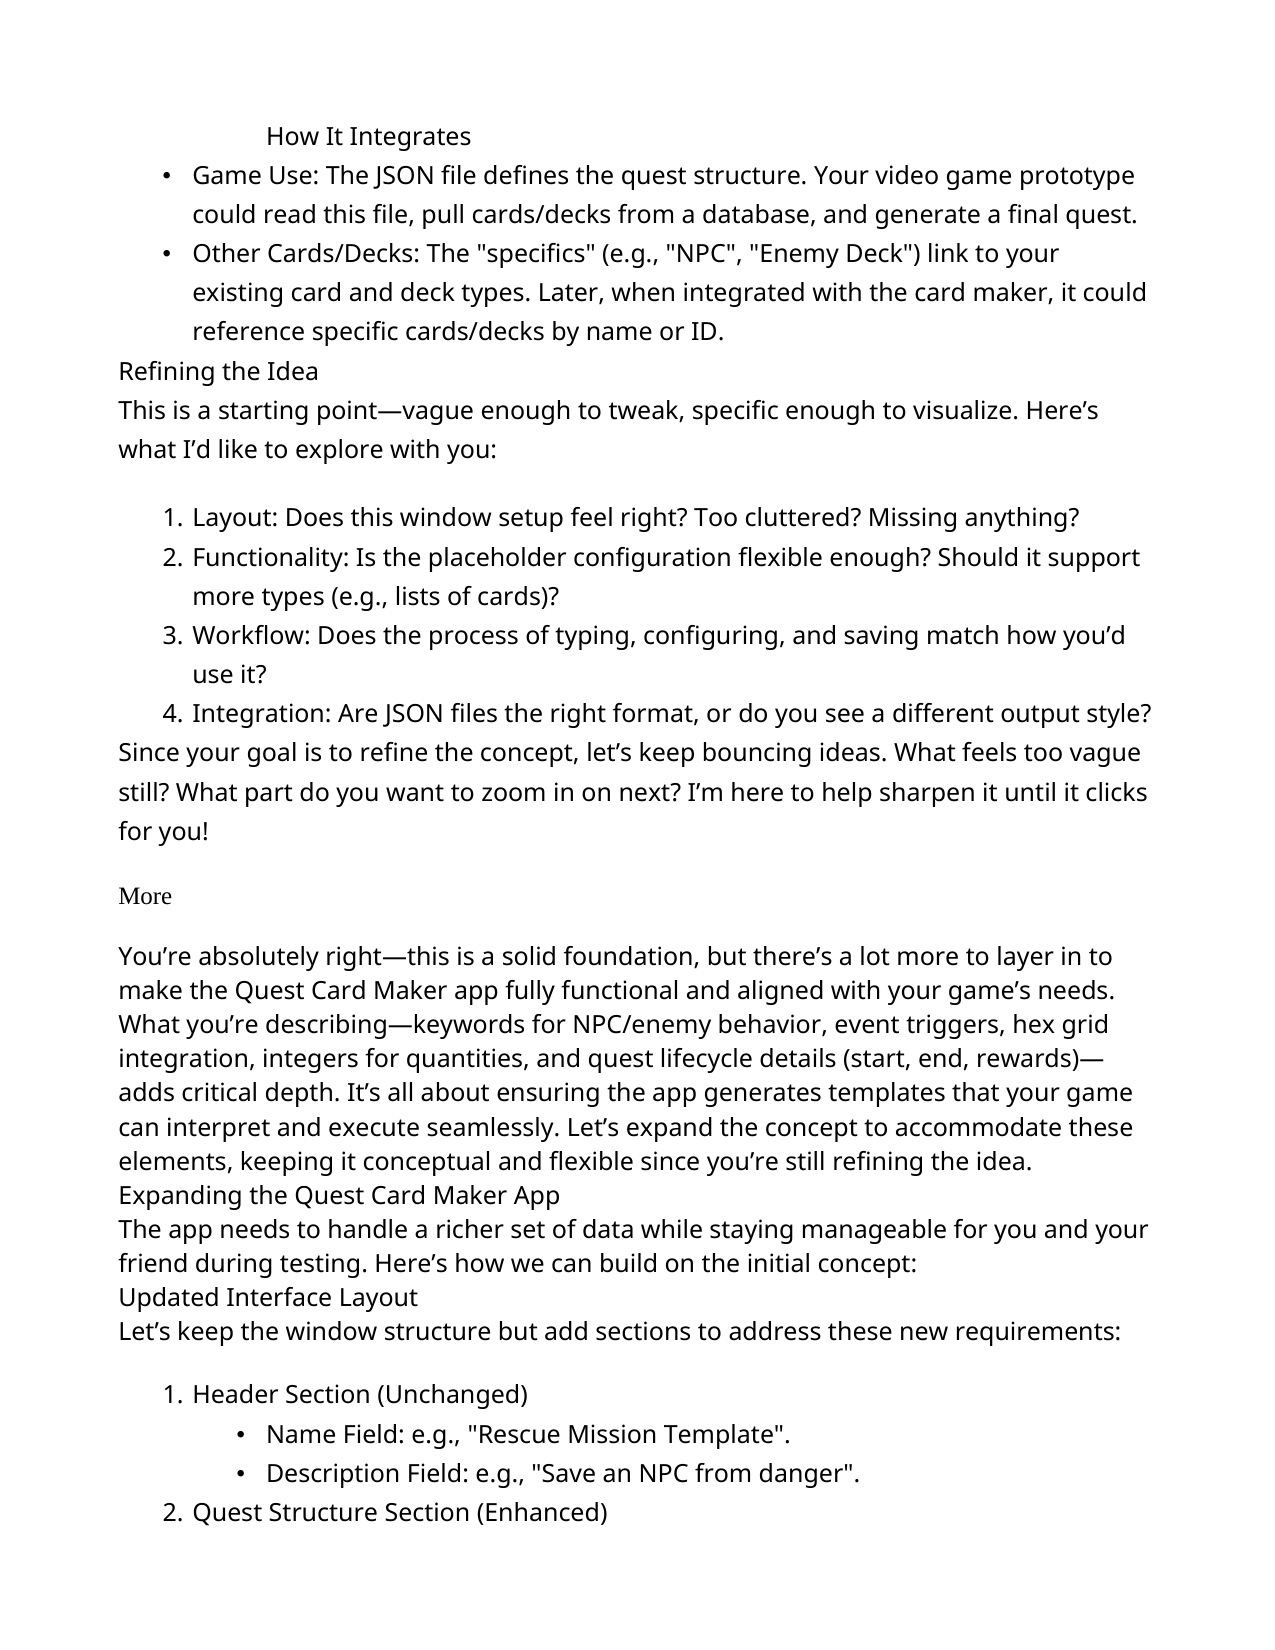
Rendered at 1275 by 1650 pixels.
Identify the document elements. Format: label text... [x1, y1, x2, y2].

list Description Field: e.g., "Save an NPC from danger". [236, 1455, 1157, 1489]
list Other Cards/Decks: The "specifics" (e.g., "NPC", "Enemy Deck") link to your existing card and deck types. Later, when integrated with the card maker, it could reference specific cards/decks by name or ID. [162, 236, 1157, 348]
list Game Use: The JSON file defines the quest structure. Your video game prototype could read this file, pull cards/decks from a database, and generate a final quest. [162, 157, 1157, 231]
text This is a starting point—vague enough to tweak, specific enough to visualize. Here’s what I’d like to explore with you: [118, 392, 1157, 466]
text Let’s keep the window structure but add sections to address these new requirements: [118, 1313, 1157, 1348]
list Workflow: Does the process of typing, configuring, and saving match how you’d use it? [162, 618, 1157, 691]
text Since your goal is to refine the concept, let’s keep bouncing ideas. What feels too vague still? What part do you want to zoom in on next? I’m here to help sharpen it until it clicks for you! [118, 735, 1157, 847]
text Refining the Idea [118, 353, 1157, 387]
list Functionality: Is the placeholder configuration flexible enough? Should it support more types (e.g., lists of cards)? [162, 539, 1157, 612]
list Integration: Are JSON files the right format, or do you see a different output style? [162, 696, 1157, 730]
list Name Field: e.g., "Rescue Mission Template". [236, 1416, 1157, 1450]
list How It Integrates [236, 118, 1157, 152]
text Updated Interface Layout [118, 1279, 1157, 1313]
text The app needs to handle a richer set of data while staying manageable for you and your friend during testing. Here’s how we can build on the initial concept: [118, 1211, 1157, 1279]
text More You’re absolutely right—this is a solid foundation, but there’s a lot more to layer in to make the Quest Card Maker app fully functional and aligned with your game’s needs. What you’re describing—keywords for NPC/enemy behavior, event triggers, hex grid integration, integers for quantities, and quest lifecycle details (start, end, rewards)—adds critical depth. It’s all about ensuring the app generates templates that your game can interpret and execute seamlessly. Let’s expand the concept to accommodate these elements, keeping it conceptual and flexible since you’re still refining the idea. [118, 853, 1157, 1177]
list Quest Structure Section (Enhanced) [162, 1494, 1157, 1529]
list Layout: Does this window setup feel right? Too cluttered? Missing anything? [162, 500, 1157, 534]
text Expanding the Quest Card Maker App [118, 1177, 1157, 1211]
list Header Section (Unchanged) [162, 1377, 1157, 1411]
